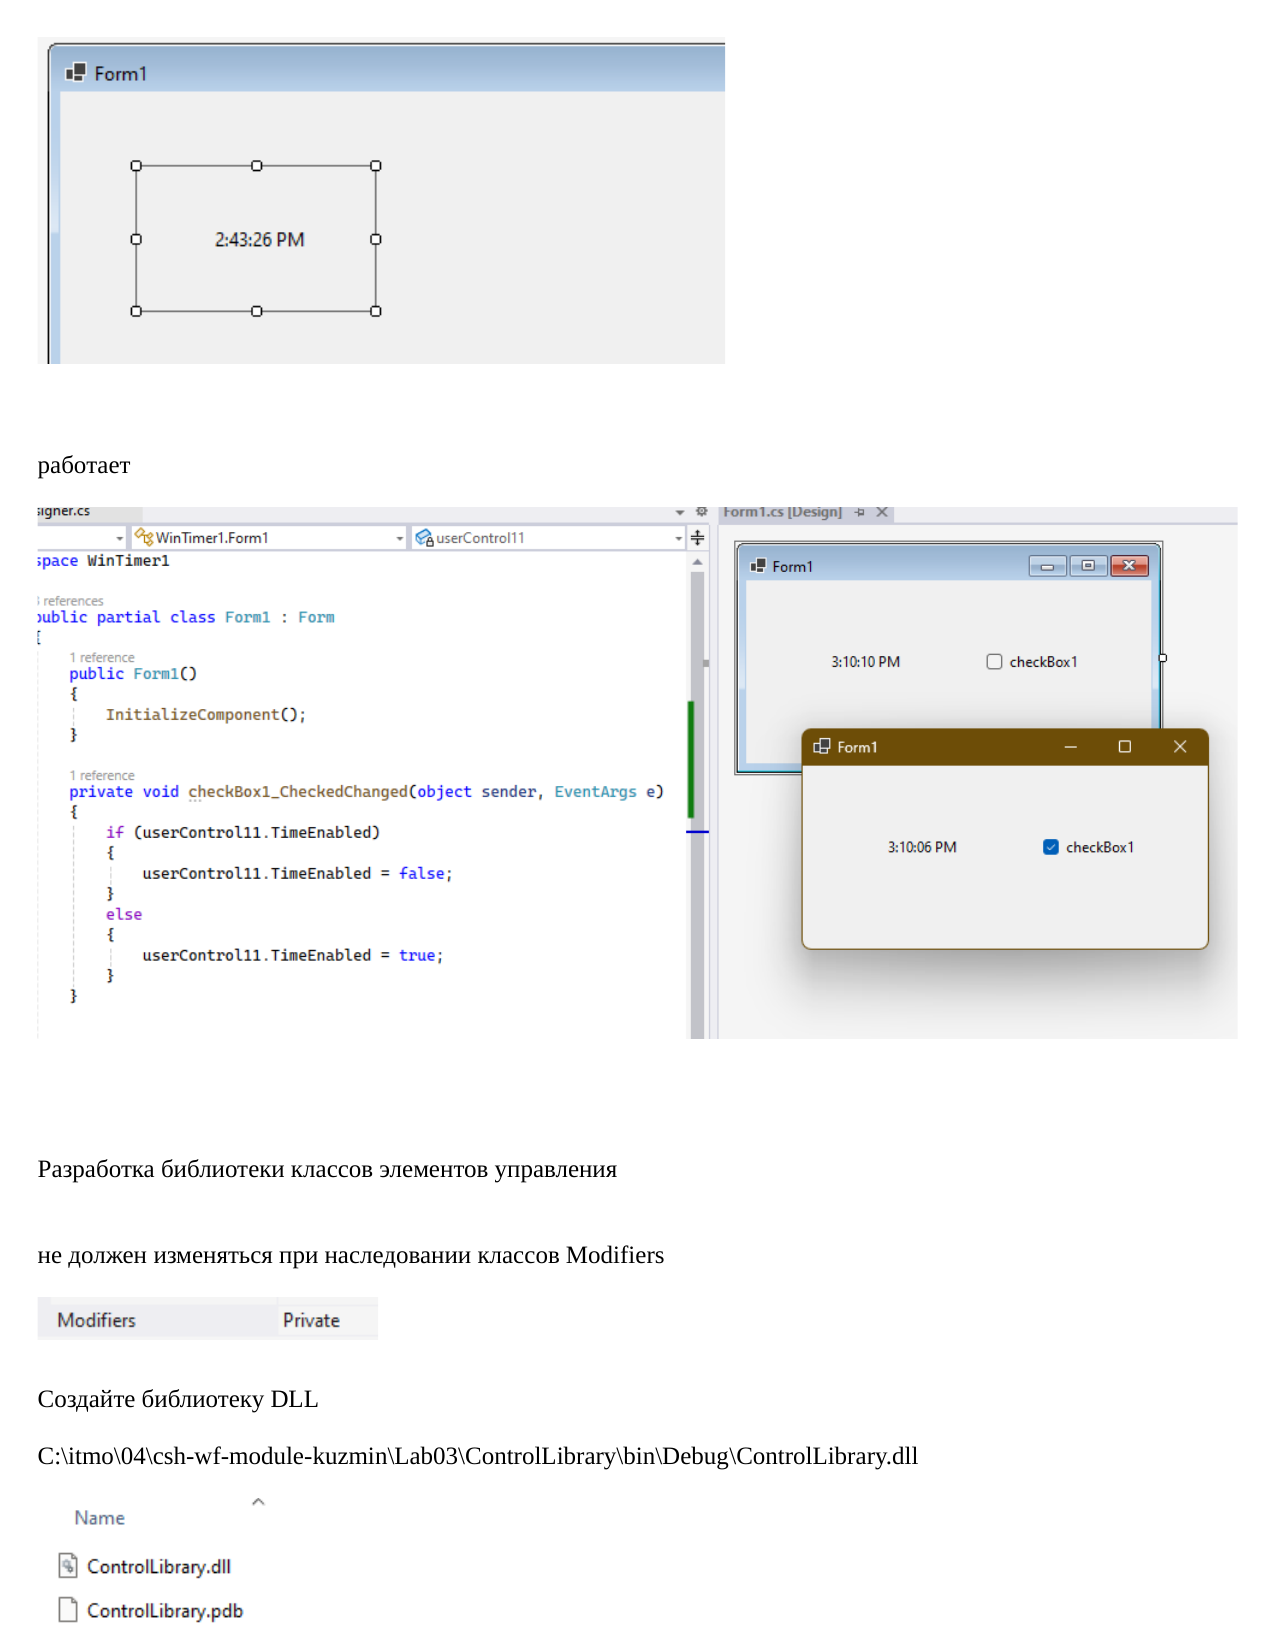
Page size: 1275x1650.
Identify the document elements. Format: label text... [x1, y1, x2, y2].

picture [37, 1297, 379, 1340]
text работает [37, 450, 1237, 479]
picture [37, 1498, 405, 1646]
text C:\itmo\04\csh-wf-module-kuzmin\Lab03\ControlLibrary\bin\Debug\ControlLibrary.dll [37, 1441, 1237, 1470]
picture [37, 37, 725, 364]
text Разработка библиотеки классов элементов управления [37, 1154, 1237, 1182]
text не должен изменяться при наследовании классов Modifiers [37, 1240, 1237, 1269]
picture [37, 507, 1238, 1039]
text Создайте библиотеку DLL [37, 1384, 1237, 1412]
